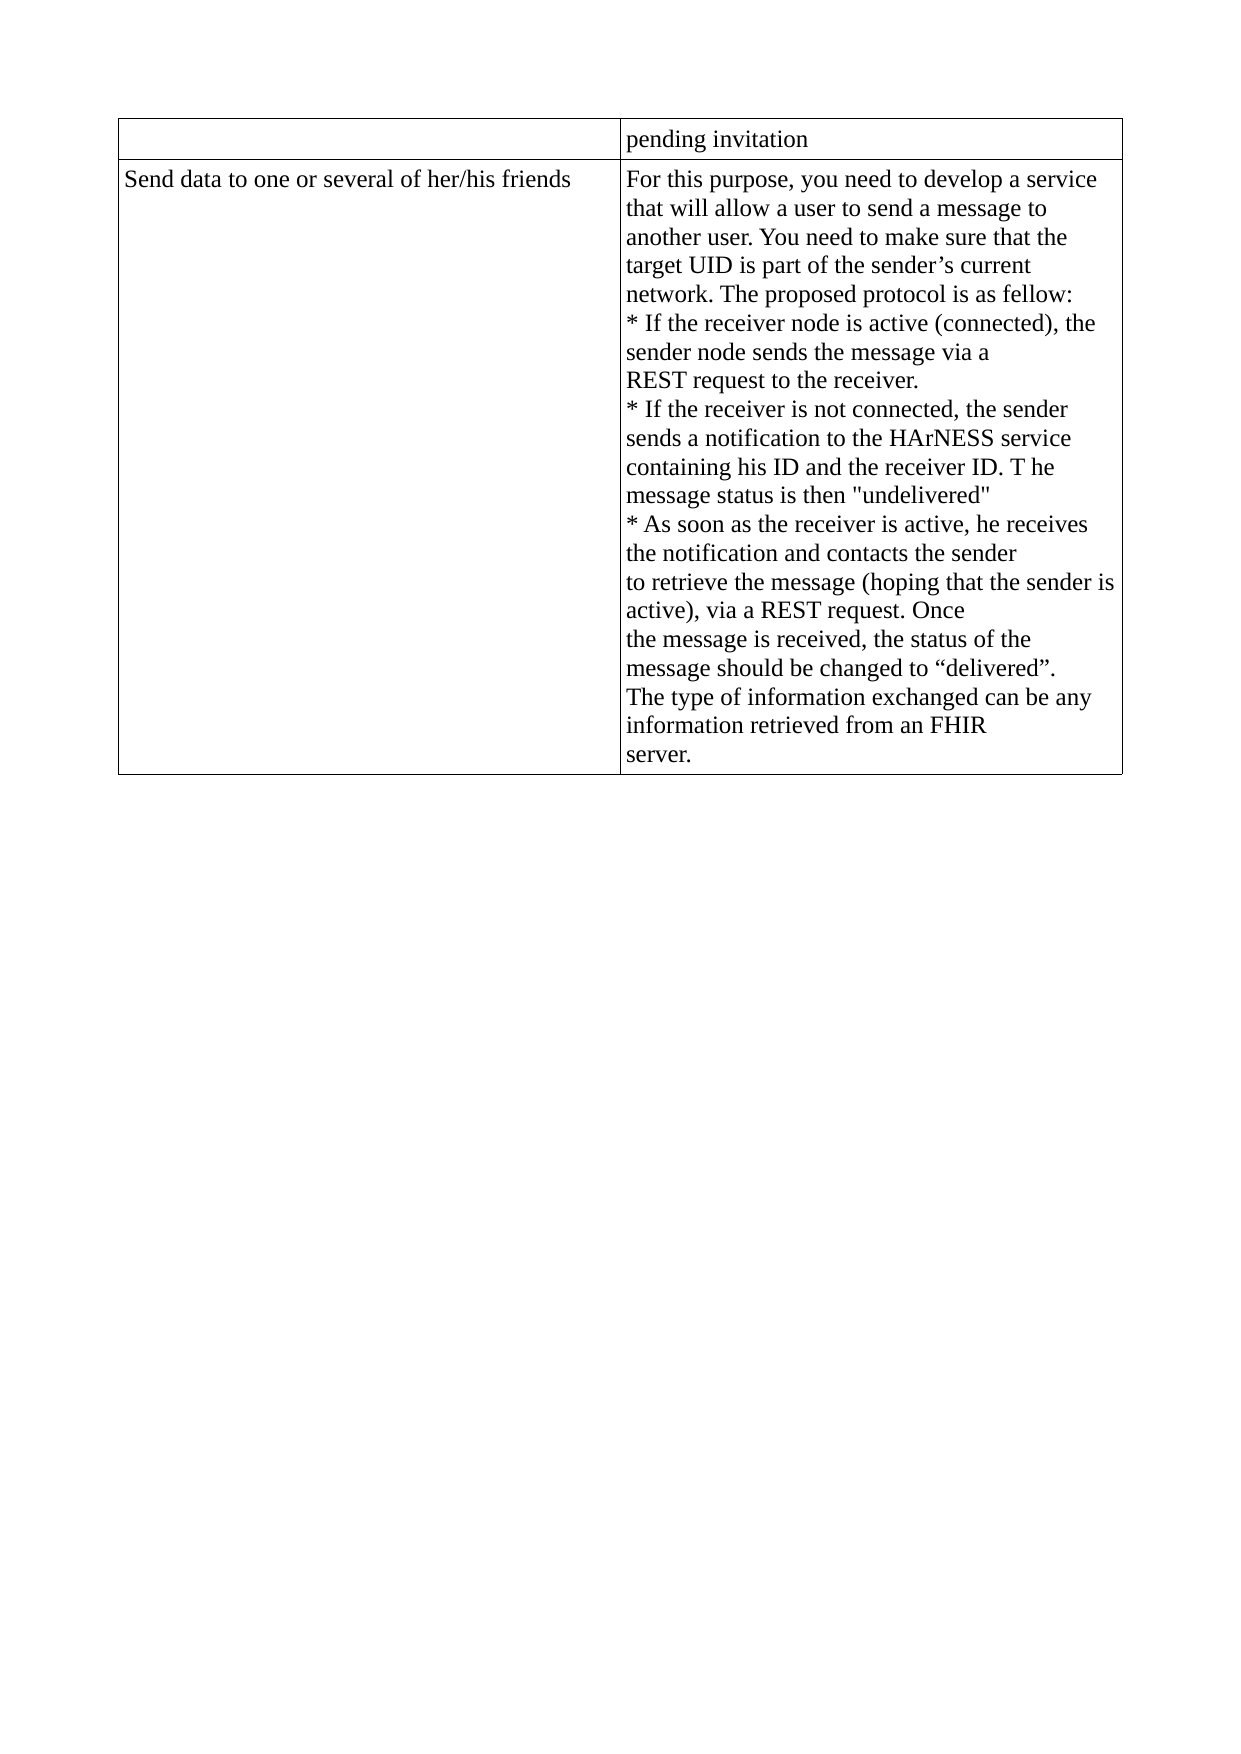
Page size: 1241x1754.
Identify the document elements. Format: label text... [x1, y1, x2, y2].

table_cell pending invitation [621, 119, 1122, 158]
table_cell For this purpose, you need to develop a service that will allow a user to send a message to another user. You need to make sure that the target UID is part of the sender’s current network. The proposed protocol is as fellow: * If the receiver node is active (connected), the sender node sends the message via a REST request to the receiver. * If the receiver is not connected, the sender sends a notification to the HArNESS service containing his ID and the receiver ID. T he message status is then "undelivered" * As soon as the receiver is active, he receives the notification and contacts the sender to retrieve the message (hoping that the sender is active), via a REST request. Once the message is received, the status of the message should be changed to “delivered”. The type of information exchanged can be any information retrieved from an FHIR server. [621, 160, 1122, 774]
table_cell Send data to one or several of her/his friends [119, 160, 620, 774]
table_cell [119, 119, 620, 158]
